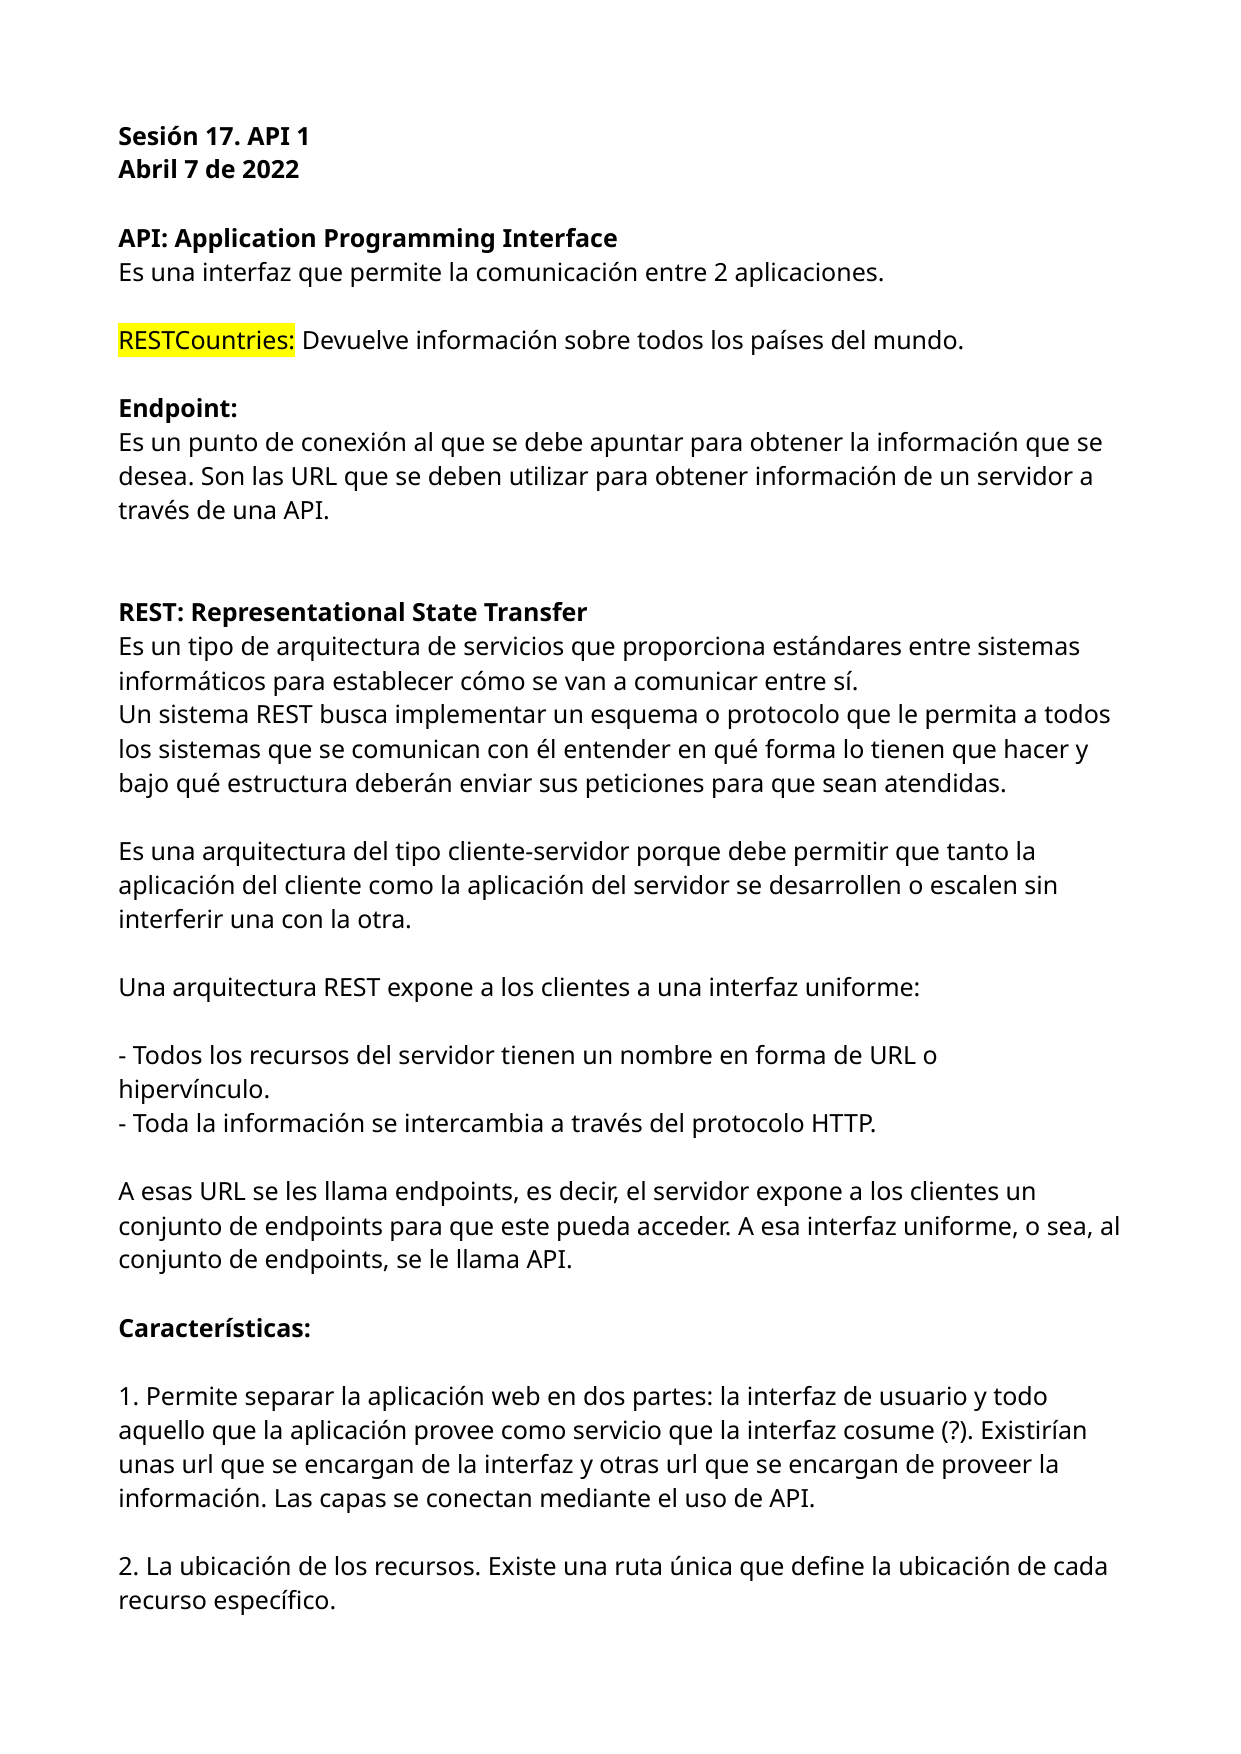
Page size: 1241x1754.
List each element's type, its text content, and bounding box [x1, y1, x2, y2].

text - Toda la información se intercambia a través del protocolo HTTP. [118, 1106, 1122, 1140]
text Una arquitectura REST expone a los clientes a una interfaz uniforme: [118, 970, 1122, 1004]
text Es un punto de conexión al que se debe apuntar para obtener la información que se desea. Son las URL que se deben utilizar para obtener información de un servidor a través de una API. [118, 425, 1122, 527]
text Endpoint: [118, 391, 1122, 425]
text REST: Representational State Transfer [118, 595, 1122, 629]
text Abril 7 de 2022 [118, 152, 1122, 186]
text 2. La ubicación de los recursos. Existe una ruta única que define la ubicación de cada recurso específico. [118, 1549, 1122, 1617]
text Es un tipo de arquitectura de servicios que proporciona estándares entre sistemas informáticos para establecer cómo se van a comunicar entre sí. [118, 629, 1122, 697]
text A esas URL se les llama endpoints, es decir, el servidor expone a los clientes un conjunto de endpoints para que este pueda acceder. A esa interfaz uniforme, o sea, al conjunto de endpoints, se le llama API. [118, 1174, 1122, 1276]
text Características: [118, 1310, 1122, 1344]
text 1. Permite separar la aplicación web en dos partes: la interfaz de usuario y todo aquello que la aplicación provee como servicio que la interfaz cosume (?). Existirían unas url que se encargan de la interfaz y otras url que se encargan de proveer la información. Las capas se conectan mediante el uso de API. [118, 1378, 1122, 1515]
text API: Application Programming Interface [118, 220, 1122, 254]
text Sesión 17. API 1 [118, 118, 1122, 152]
text hipervínculo. [118, 1072, 1122, 1106]
text - Todos los recursos del servidor tienen un nombre en forma de URL o [118, 1038, 1122, 1072]
text Es una interfaz que permite la comunicación entre 2 aplicaciones. [118, 254, 1122, 288]
text Un sistema REST busca implementar un esquema o protocolo que le permita a todos los sistemas que se comunican con él entender en qué forma lo tienen que hacer y bajo qué estructura deberán enviar sus peticiones para que sean atendidas. [118, 697, 1122, 799]
text RESTCountries: Devuelve información sobre todos los países del mundo. [118, 322, 1122, 357]
text Es una arquitectura del tipo cliente-servidor porque debe permitir que tanto la aplicación del cliente como la aplicación del servidor se desarrollen o escalen sin interferir una con la otra. [118, 833, 1122, 936]
